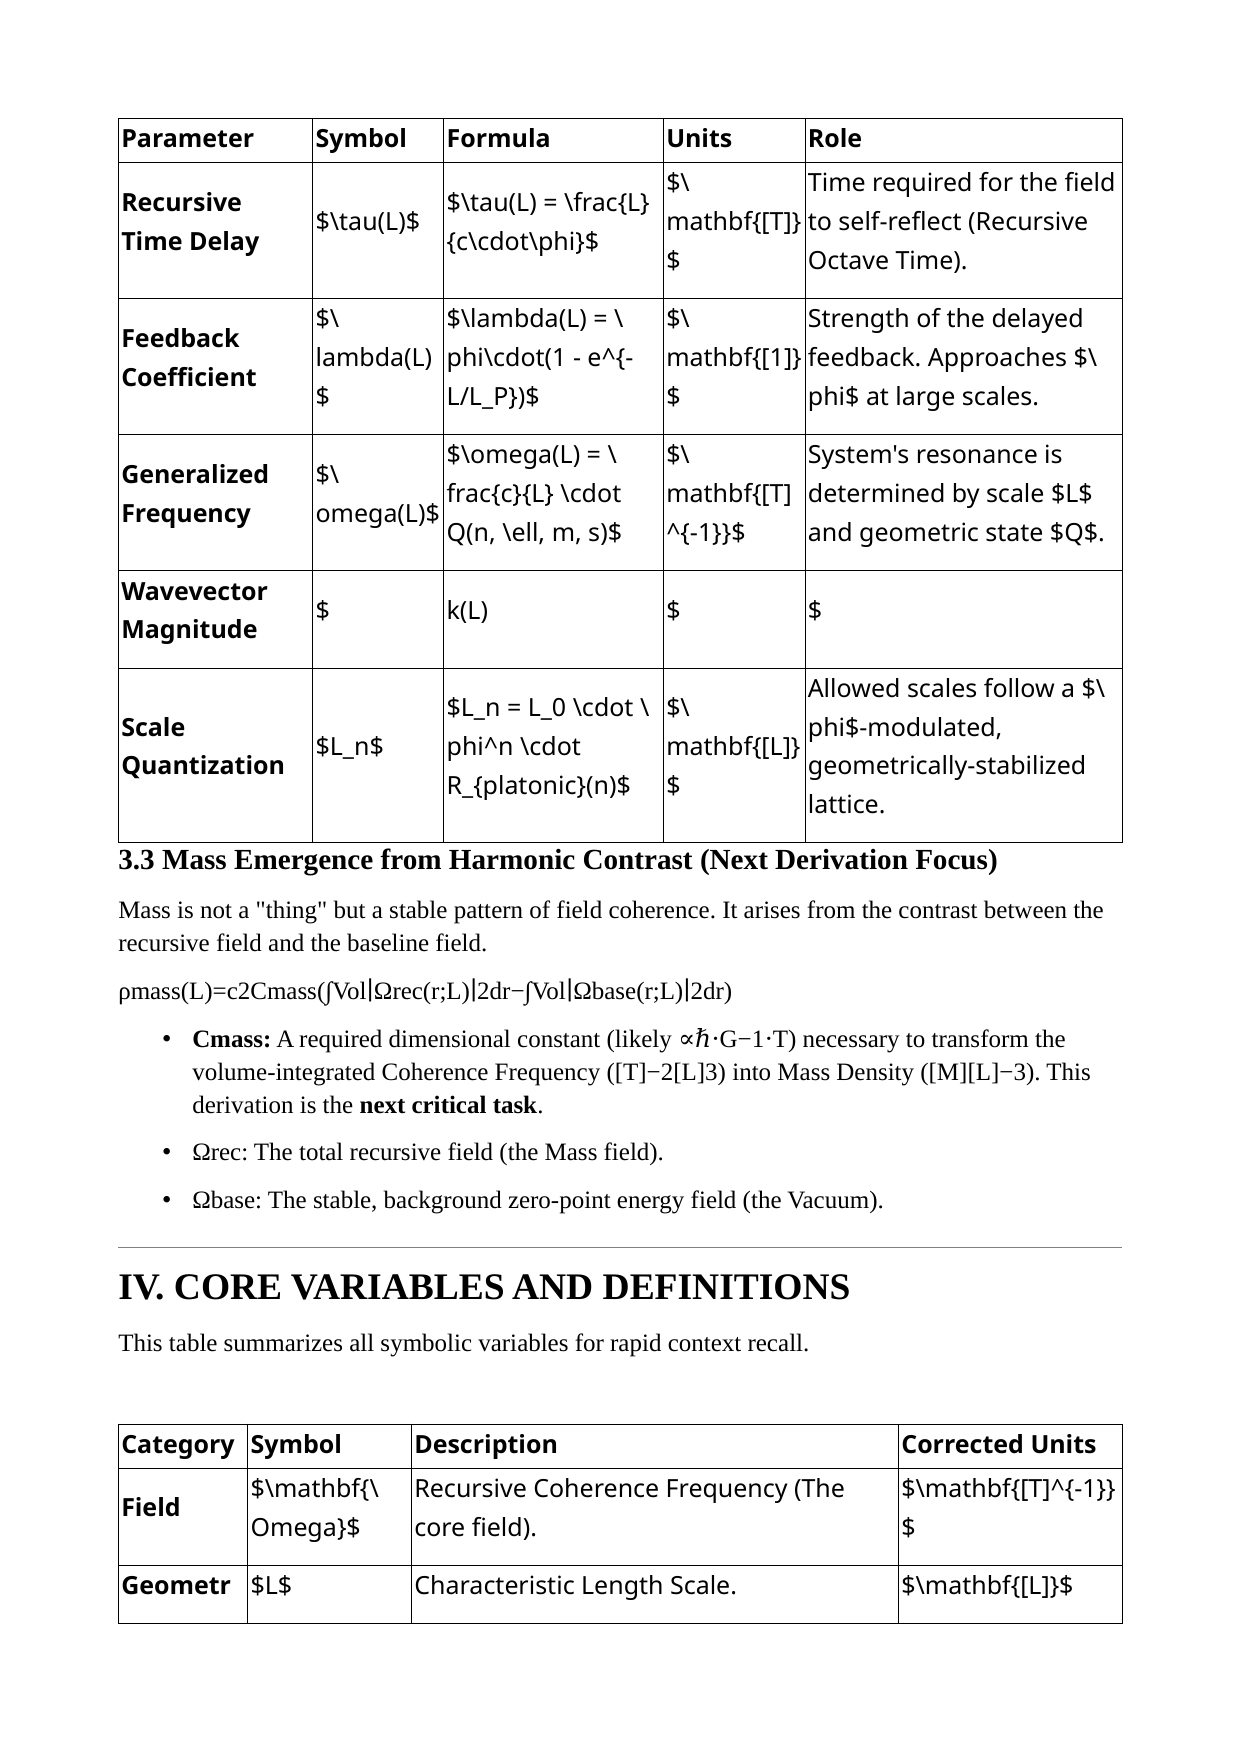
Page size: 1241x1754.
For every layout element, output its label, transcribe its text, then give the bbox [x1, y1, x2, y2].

table_header Units [664, 119, 805, 162]
table_cell $L_n$ [313, 669, 443, 842]
table_cell Recursive Time Delay [119, 163, 312, 298]
table_cell Scale Quantization [119, 669, 312, 842]
table_cell $ [806, 571, 1122, 667]
table_cell Time required for the field to self-reflect (Recursive Octave Time). [806, 163, 1122, 298]
table_cell Wavevector Magnitude [119, 571, 312, 667]
table_cell Characteristic Length Scale. [412, 1566, 898, 1623]
table_cell $\mathbf{\Omega}$ [248, 1469, 411, 1565]
table_header Symbol [313, 119, 443, 162]
table_header Formula [444, 119, 663, 162]
table_cell Recursive Coherence Frequency (The core field). [412, 1469, 898, 1565]
table_cell $L$ [248, 1566, 411, 1623]
table_cell System's resonance is determined by scale $L$ and geometric state $Q$. [806, 435, 1122, 570]
subtitle IV. CORE VARIABLES AND DEFINITIONS [118, 1264, 1122, 1307]
list Ωbase​: The stable, background zero-point energy field (the Vacuum). [162, 1185, 1122, 1214]
table_header Role [806, 119, 1122, 162]
table_cell Geometr [119, 1566, 247, 1623]
table_cell $L_n = L_0 \cdot \phi^n \cdot R_{platonic}(n)$ [444, 669, 663, 842]
table_cell $\tau(L)$ [313, 163, 443, 298]
subtitle 3.3 Mass Emergence from Harmonic Contrast (Next Derivation Focus) [118, 843, 1122, 876]
table_cell Strength of the delayed feedback. Approaches $\phi$ at large scales. [806, 299, 1122, 434]
table_cell $\mathbf{[1]}$ [664, 299, 805, 434]
table_cell $\mathbf{[L]}$ [664, 669, 805, 842]
table_cell Generalized Frequency [119, 435, 312, 570]
table_cell $\mathbf{[L]}$ [899, 1566, 1122, 1623]
table_cell $\lambda(L) = \phi\cdot(1 - e^{-L/L_P})$ [444, 299, 663, 434]
table_cell $\lambda(L)$ [313, 299, 443, 434]
table_header Symbol [248, 1425, 411, 1467]
table_cell Field [119, 1469, 247, 1565]
text This table summarizes all symbolic variables for rapid context recall. [118, 1328, 1122, 1357]
table_cell $\omega(L)$ [313, 435, 443, 570]
table_header Category [119, 1425, 247, 1467]
list Cmass​: A required dimensional constant (likely ∝ℏ⋅G−1⋅T) necessary to transform the volume-integrated Coherence Frequency ([T]−2[L]3) into Mass Density ([M][L]−3). This derivation is the next critical task. [162, 1024, 1122, 1118]
table_cell Allowed scales follow a $\phi$-modulated, geometrically-stabilized lattice. [806, 669, 1122, 842]
table_header Corrected Units [899, 1425, 1122, 1467]
table_cell $ [664, 571, 805, 667]
table_header Parameter [119, 119, 312, 162]
table_cell $\tau(L) = \frac{L}{c\cdot\phi}$ [444, 163, 663, 298]
table_cell Feedback Coefficient [119, 299, 312, 434]
text ρmass​(L)=c2Cmass​​(∫Vol​∣Ωrec​(r;L)∣2dr−∫Vol​∣Ωbase​(r;L)∣2dr) [118, 976, 1122, 1005]
table_header Description [412, 1425, 898, 1467]
table_cell $ [313, 571, 443, 667]
table_cell $\mathbf{[T]^{-1}}$ [899, 1469, 1122, 1565]
table_cell $\mathbf{[T]}$ [664, 163, 805, 298]
table_cell k(L) [444, 571, 663, 667]
table_cell $\mathbf{[T]^{-1}}$ [664, 435, 805, 570]
text Mass is not a "thing" but a stable pattern of field coherence. It arises from the contrast between the recursive field and the baseline field. [118, 896, 1122, 957]
table_cell $\omega(L) = \frac{c}{L} \cdot Q(n, \ell, m, s)$ [444, 435, 663, 570]
list Ωrec​: The total recursive field (the Mass field). [162, 1137, 1122, 1166]
